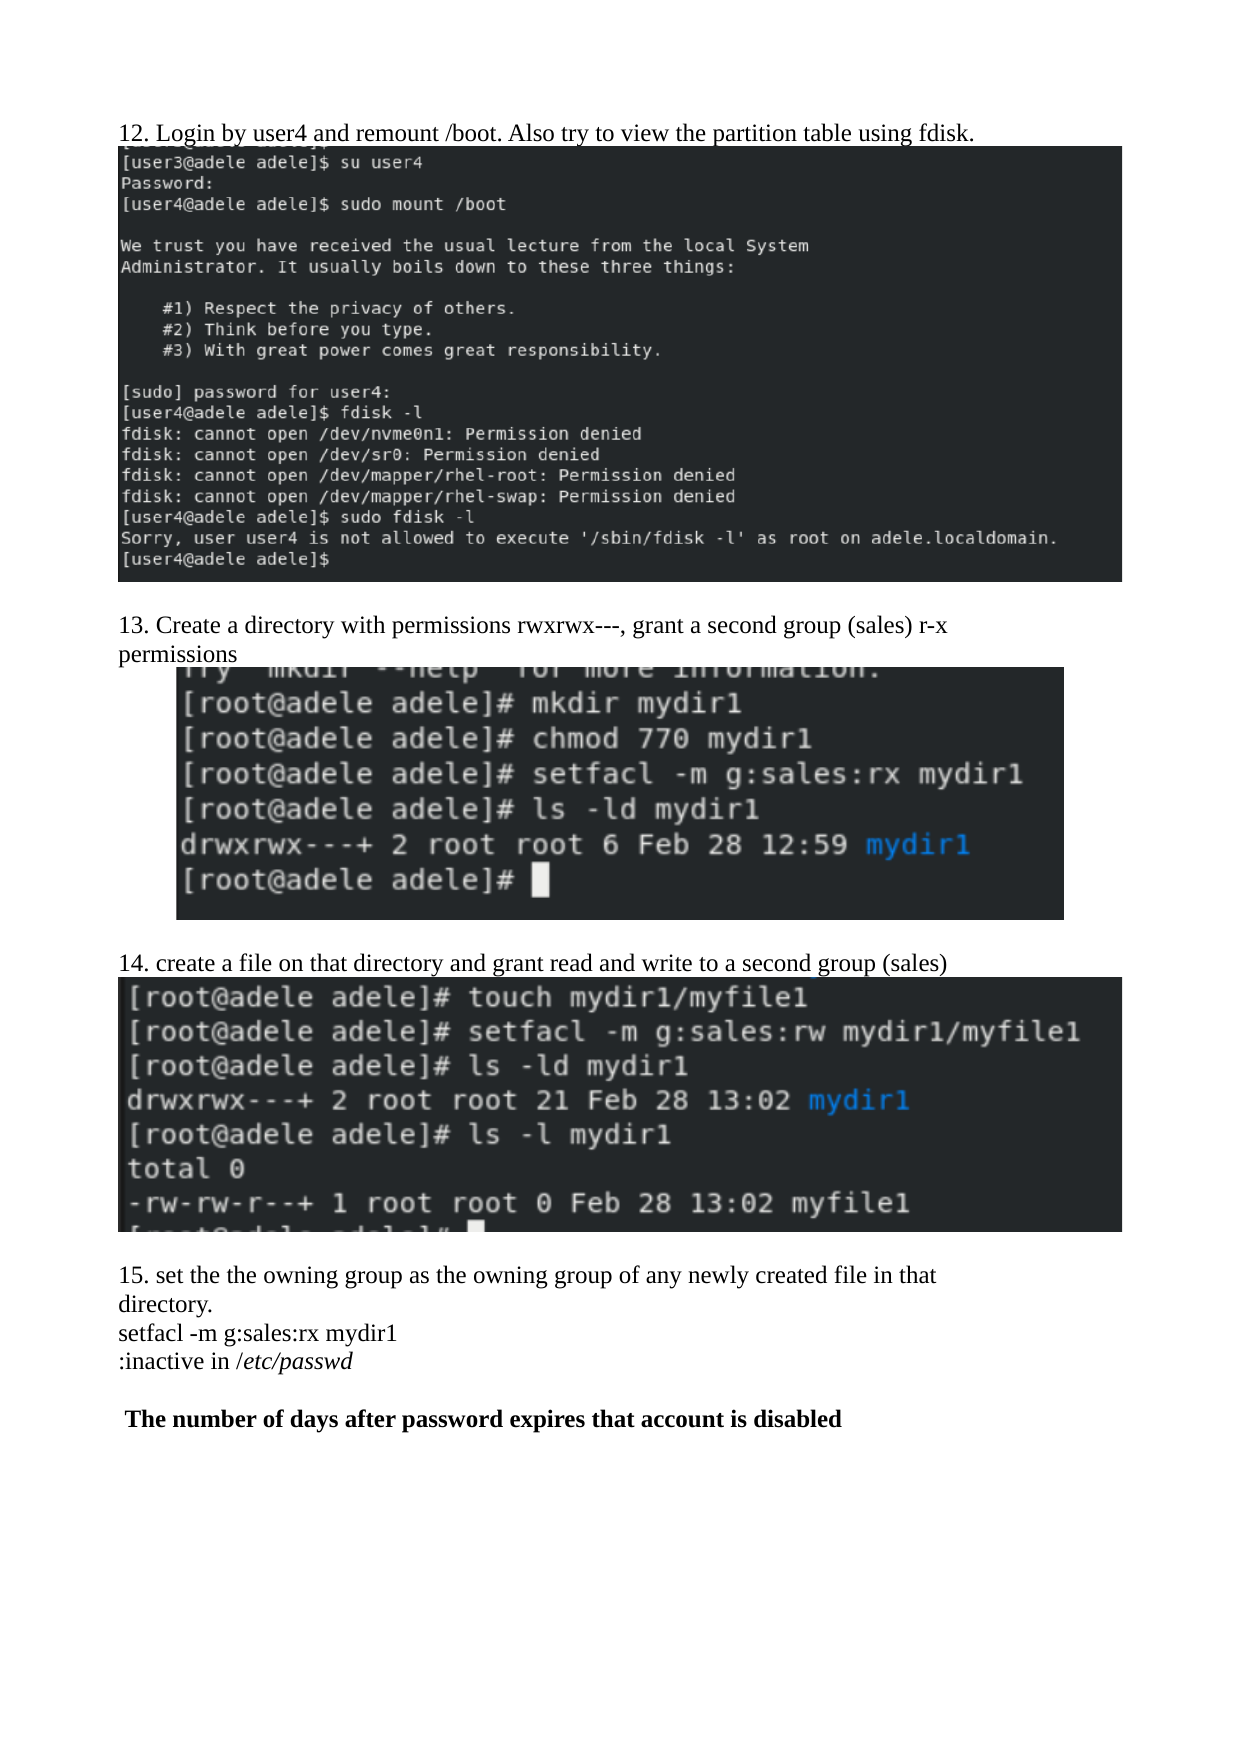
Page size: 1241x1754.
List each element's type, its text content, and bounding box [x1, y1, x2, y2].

text 13. Create a directory with permissions rwxrwx---, grant a second group (sales) r-x [118, 610, 1122, 639]
text setfacl -m g:sales:rx mydir1 [118, 1318, 1122, 1346]
text :inactive in /etc/passwd [118, 1346, 1122, 1375]
picture [118, 977, 1123, 1232]
text The number of days after password expires that account is disabled [118, 1404, 1122, 1433]
text 14. create a file on that directory and grant read and write to a second group (sales) [118, 948, 1122, 977]
picture [118, 146, 1123, 582]
text 15. set the the owning group as the owning group of any newly created file in that [118, 1260, 1122, 1289]
picture [176, 667, 1064, 920]
text directory. [118, 1289, 1122, 1318]
text permissions [118, 639, 1122, 668]
text 12. Login by user4 and remount /boot. Also try to view the partition table using fdisk. [118, 118, 1122, 146]
